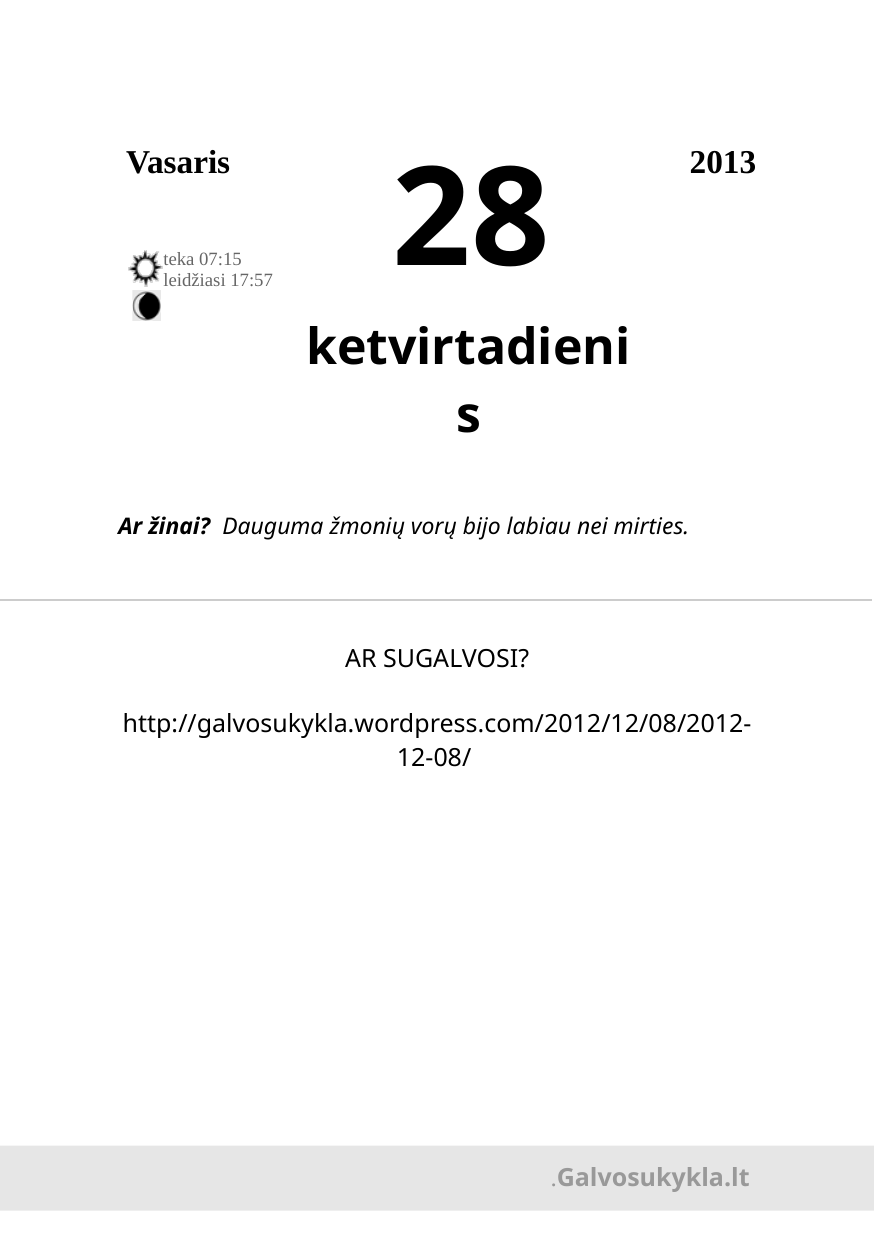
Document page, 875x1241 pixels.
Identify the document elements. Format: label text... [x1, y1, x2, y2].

table_header 28 ketvirtadienis [299, 118, 638, 448]
table_header 2013 [638, 118, 756, 448]
text http://galvosukykla.wordpress.com/2012/12/08/2012-12-08/ [118, 706, 756, 774]
table_header [118, 288, 298, 448]
text AR SUGALVOSI? [118, 641, 756, 675]
table_header Vasaris teka 07:15 leidžiasi 17:57 [118, 118, 298, 287]
text Ar žinai? Dauguma žmonių vorų bijo labiau nei mirties. [118, 510, 756, 541]
